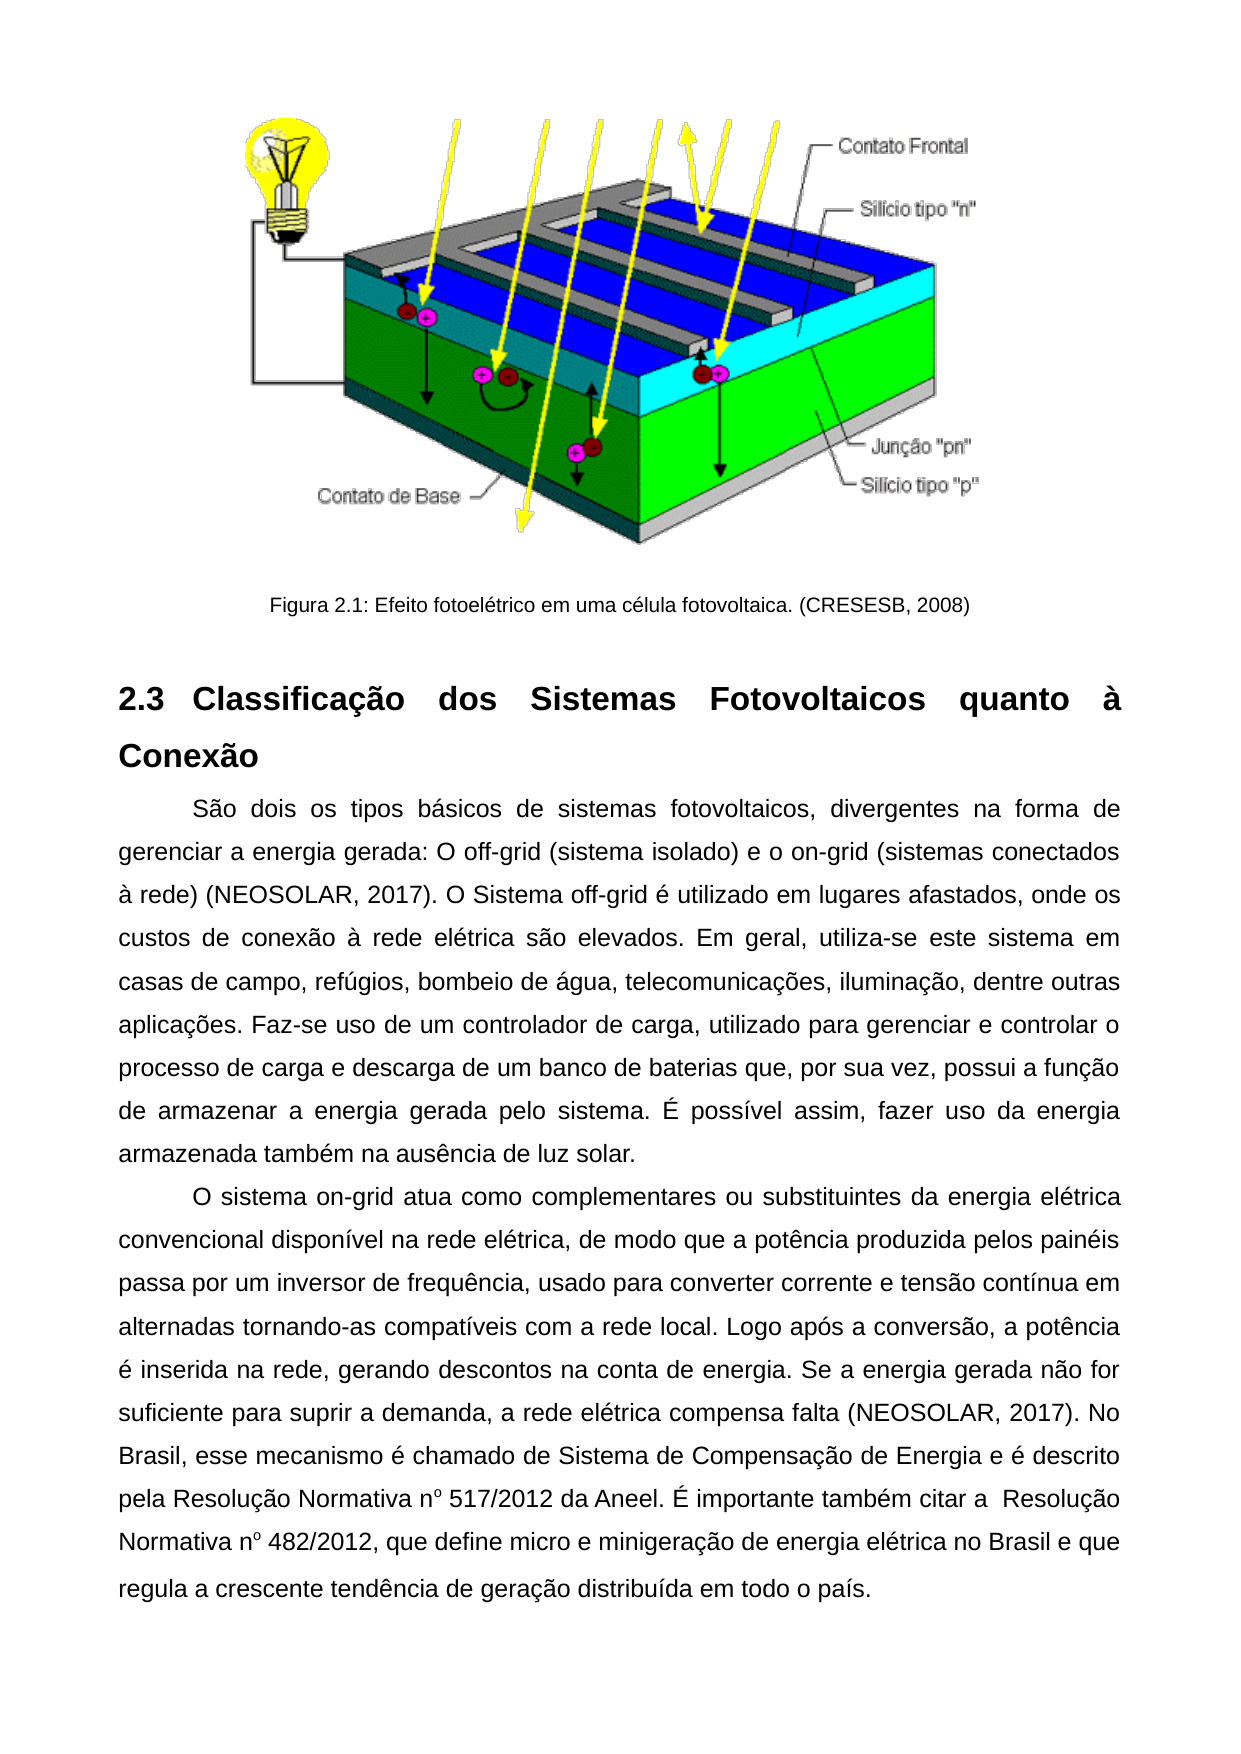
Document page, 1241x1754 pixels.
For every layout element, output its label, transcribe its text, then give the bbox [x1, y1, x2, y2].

text Figura 2.1: Efeito fotoelétrico em uma célula fotovoltaica. (CRESESB, 2008) [118, 592, 1122, 616]
picture [245, 118, 995, 548]
text 2.3 Classificação dos Sistemas Fotovoltaicos quanto à Conexão [118, 679, 1122, 775]
text São dois os tipos básicos de sistemas fotovoltaicos, divergentes na forma de gerenciar a energia gerada: O off-grid (sistema isolado) e o on-grid (sistemas conectados à rede) (NEOSOLAR, 2017). O Sistema off-grid é utilizado em lugares afastados, onde os custos de conexão à rede elétrica são elevados. Em geral, utiliza-se este sistema em casas de campo, refúgios, bombeio de água, telecomunicações, iluminação, dentre outras aplicações. Faz-se uso de um controlador de carga, utilizado para gerenciar e controlar o processo de carga e descarga de um banco de baterias que, por sua vez, possui a função de armazenar a energia gerada pelo sistema. É possível assim, fazer uso da energia armazenada também na ausência de luz solar. [118, 794, 1122, 1168]
text O sistema on-grid atua como complementares ou substituintes da energia elétrica convencional disponível na rede elétrica, de modo que a potência produzida pelos painéis passa por um inversor de frequência, usado para converter corrente e tensão contínua em alternadas tornando-as compatíveis com a rede local. Logo após a conversão, a potência é inserida na rede, gerando descontos na conta de energia. Se a energia gerada não for suficiente para suprir a demanda, a rede elétrica compensa falta (NEOSOLAR, 2017). No Brasil, esse mecanismo é chamado de Sistema de Compensação de Energia e é descrito pela Resolução Normativa no 517/2012 da Aneel. É importante também citar a Resolução Normativa no 482/2012, que define micro e minigeração de energia elétrica no Brasil e que regula a crescente tendência de geração distribuída em todo o país. [118, 1182, 1122, 1604]
